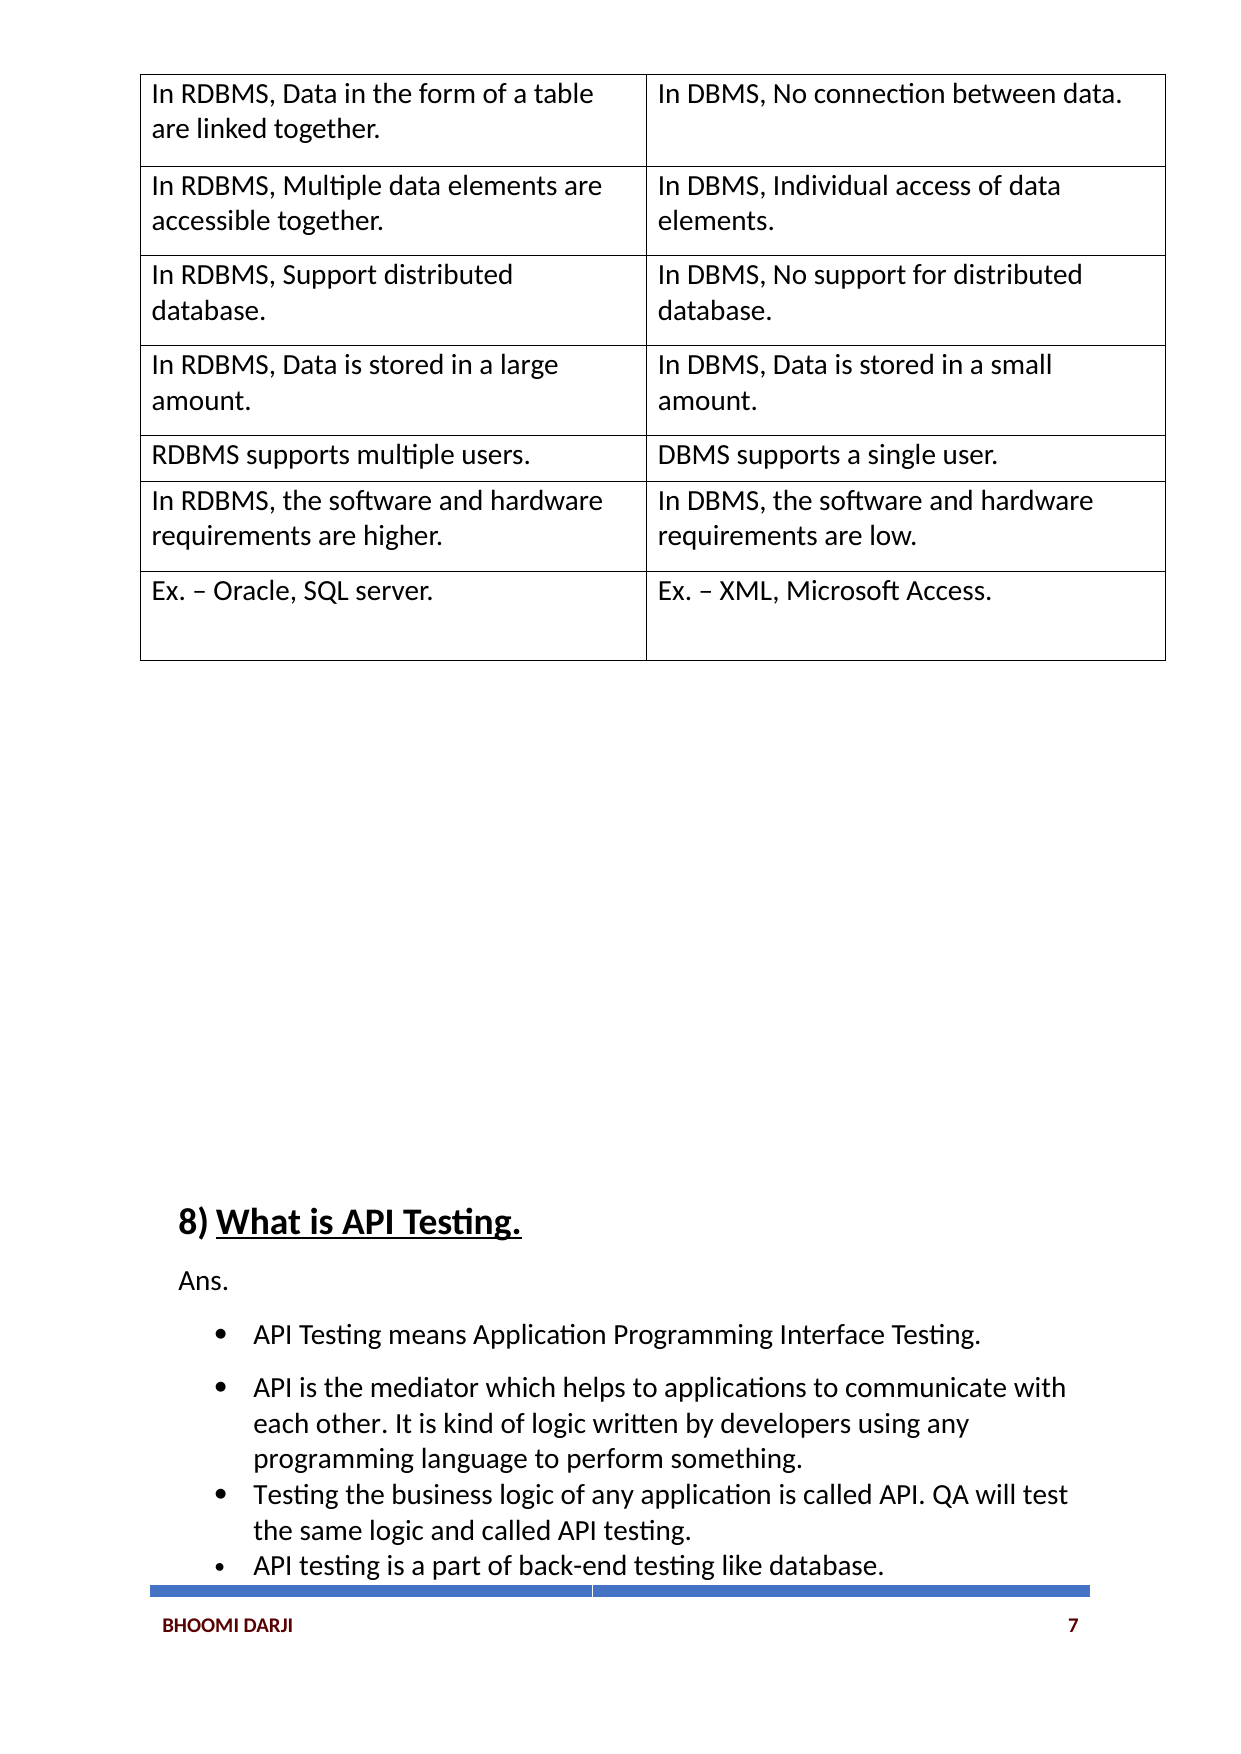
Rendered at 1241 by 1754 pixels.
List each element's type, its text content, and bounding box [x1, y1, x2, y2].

text Ans. [178, 1262, 1090, 1298]
table_cell In RDBMS, the software and hardware requirements are higher. [141, 482, 646, 571]
table_cell RDBMS supports multiple users. [141, 436, 646, 481]
table_cell In DBMS, No connection between data. [647, 75, 1165, 166]
list What is API Testing. [178, 1198, 1090, 1244]
table_cell In RDBMS, Support distributed database. [141, 256, 646, 345]
table_cell In DBMS, the software and hardware requirements are low. [647, 482, 1165, 571]
list API testing is a part of back-end testing like database. [216, 1547, 1090, 1583]
table_cell In DBMS, No support for distributed database. [647, 256, 1165, 345]
list API Testing means Application Programming Interface Testing. [216, 1316, 1090, 1351]
table_cell In DBMS, Data is stored in a small amount. [647, 346, 1165, 435]
table_cell Ex. – Oracle, SQL server. [141, 572, 646, 660]
table_cell In DBMS, Individual access of data elements. [647, 167, 1165, 255]
list Testing the business logic of any application is called API. QA will test the same logic and called API testing. [216, 1476, 1090, 1547]
table_cell In RDBMS, Data is stored in a large amount. [141, 346, 646, 435]
table_cell In RDBMS, Data in the form of a table are linked together. [141, 75, 646, 166]
table_cell Ex. – XML, Microsoft Access. [647, 572, 1165, 660]
list API is the mediator which helps to applications to communicate with each other. It is kind of logic written by developers using any programming language to perform something. [216, 1369, 1090, 1476]
table_cell DBMS supports a single user. [647, 436, 1165, 481]
table_cell In RDBMS, Multiple data elements are accessible together. [141, 167, 646, 255]
